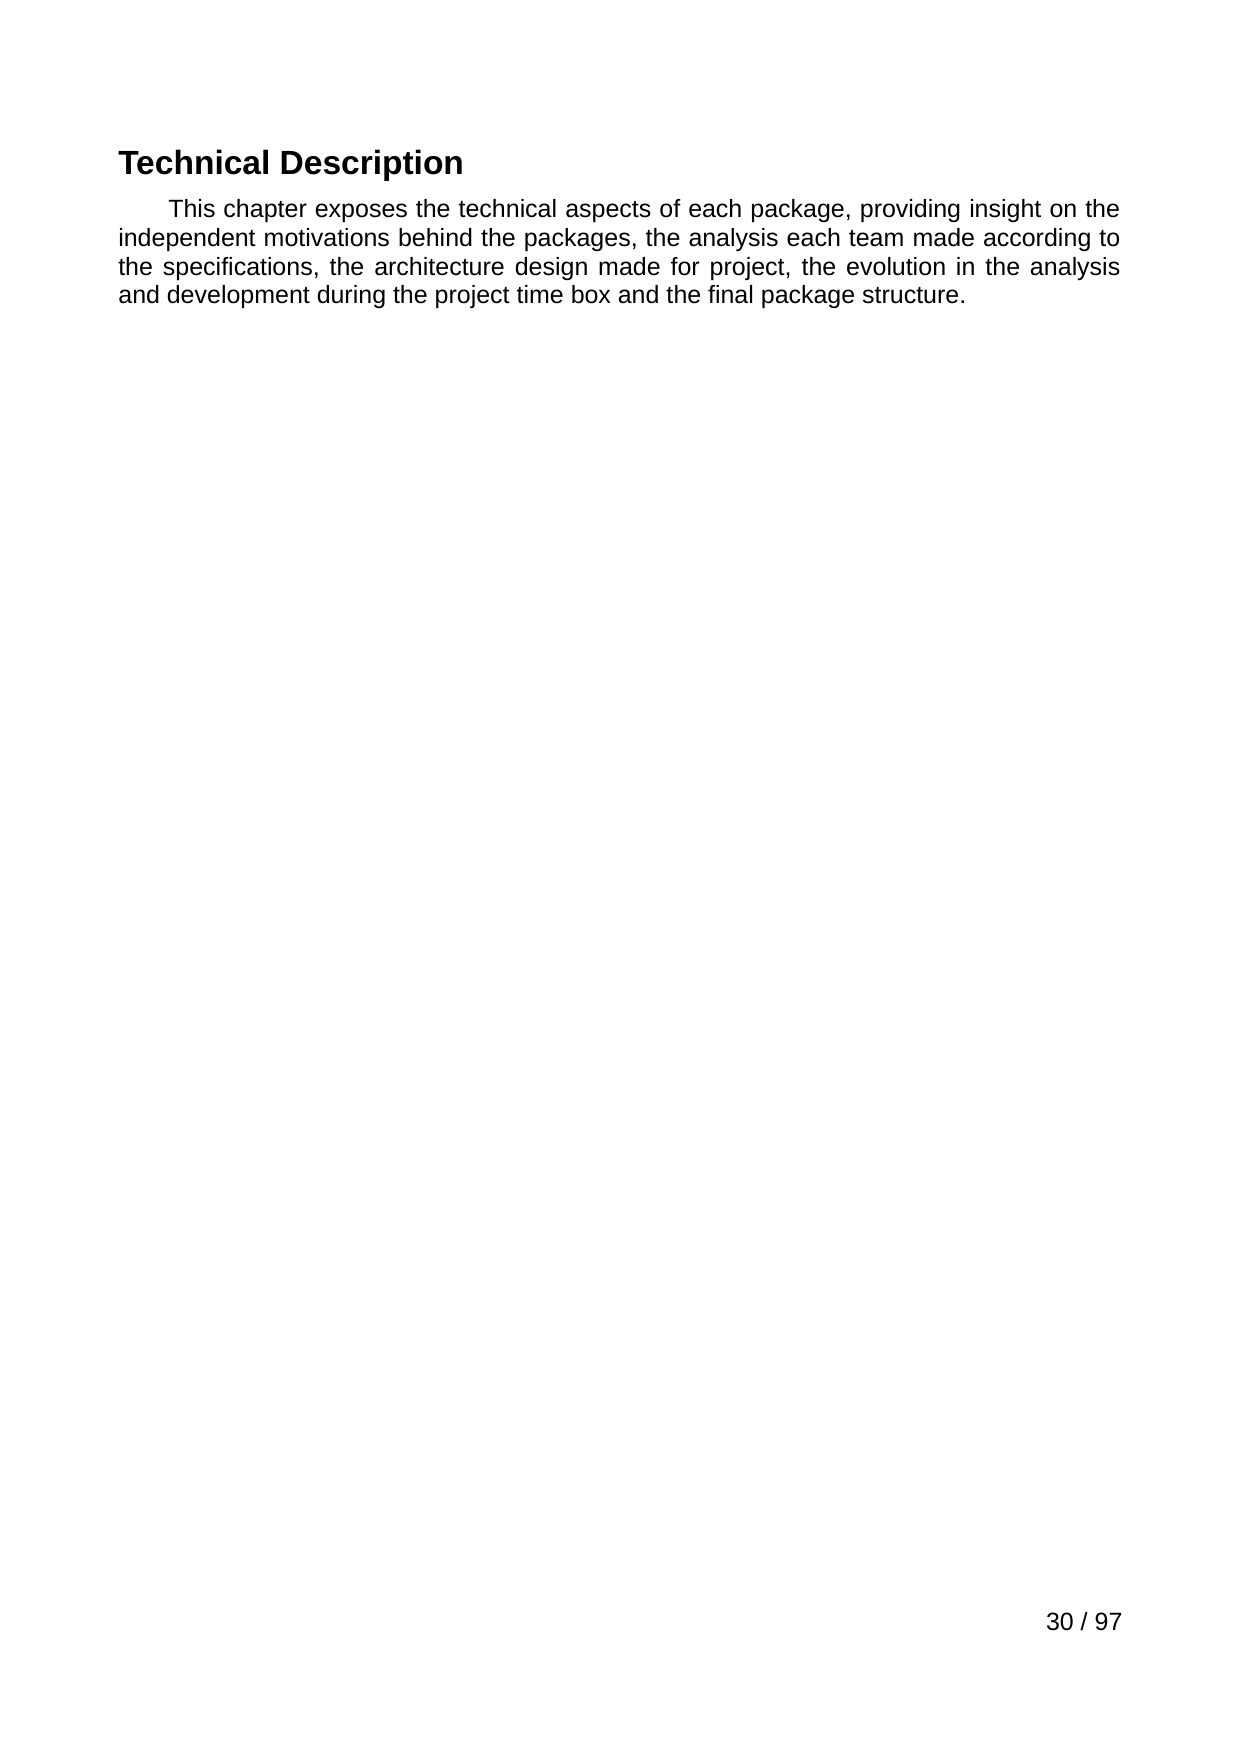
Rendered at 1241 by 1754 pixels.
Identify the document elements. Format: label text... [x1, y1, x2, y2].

text This chapter exposes the technical aspects of each package, providing insight on the independent motivations behind the packages, the analysis each team made according to the specifications, the architecture design made for project, the evolution in the analysis and development during the project time box and the final package structure. [118, 194, 1122, 309]
subtitle Technical Description [118, 143, 1122, 182]
